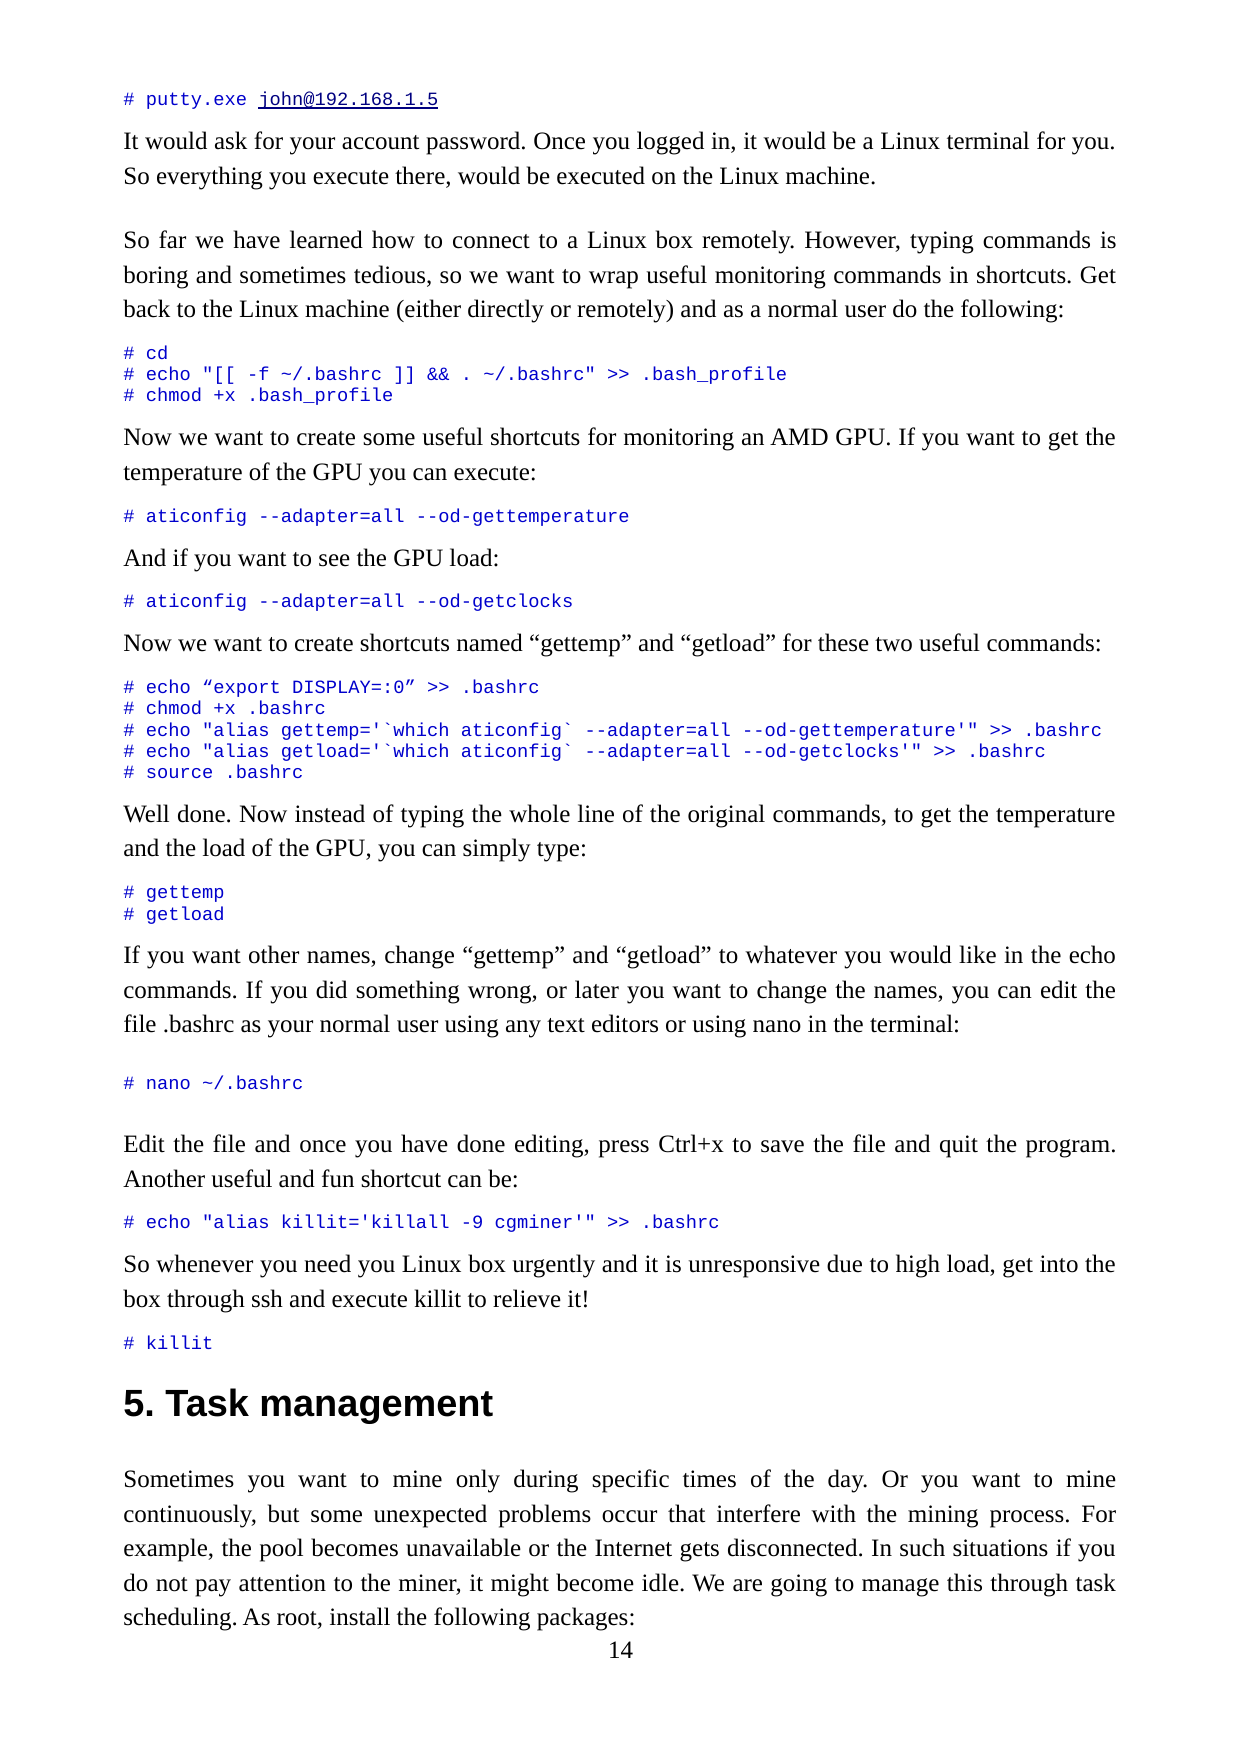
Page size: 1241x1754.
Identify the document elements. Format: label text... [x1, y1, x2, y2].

text Sometimes you want to mine only during specific times of the day. Or you want to mine continuously, but some unexpected problems occur that interfere with the mining process. For example, the pool becomes unavailable or the Internet gets disconnected. In such situations if you do not pay attention to the miner, it might become idle. We are going to manage this through task scheduling. As root, install the following packages: [123, 1464, 1117, 1631]
text Now we want to create shortcuts named “gettemp” and “getload” for these two useful commands: [123, 628, 1117, 657]
text # aticonfig --adapter=all --od-gettemperature [123, 506, 1117, 528]
text # echo "[[ -f ~/.bashrc ]] && . ~/.bashrc" >> .bash_profile [123, 365, 1117, 386]
text Well done. Now instead of typing the whole line of the original commands, to get the temperature and the load of the GPU, you can simply type: [123, 799, 1117, 862]
text It would ask for your account password. Once you logged in, it would be a Linux terminal for you. So everything you execute there, would be executed on the Linux machine. [123, 126, 1117, 189]
text Now we want to create some useful shortcuts for monitoring an AMD GPU. If you want to get the temperature of the GPU you can execute: [123, 422, 1117, 486]
subtitle 5. Task management [123, 1380, 1117, 1424]
text # getload [123, 904, 1117, 926]
text # aticonfig --adapter=all --od-getclocks [123, 592, 1117, 613]
text # cd [123, 344, 1117, 365]
text # putty.exe john@192.168.1.5 [123, 90, 1117, 111]
text So whenever you need you Linux box urgently and it is unresponsive due to high load, get into the box through ssh and execute killit to relieve it! [123, 1249, 1117, 1313]
text # chmod +x .bashrc [123, 699, 1117, 720]
text # nano ~/.bashrc [123, 1074, 1117, 1095]
text If you want other names, change “gettemp” and “getload” to whatever you would like in the echo commands. If you did something wrong, or later you want to change the names, you can edit the file .bashrc as your normal user using any text editors or using nano in the terminal: [123, 941, 1117, 1038]
text # echo "alias getload='`which aticonfig` --adapter=all --od-getclocks'" >> .bashrc [123, 742, 1117, 763]
text # echo "alias killit='killall -9 cgminer'" >> .bashrc [123, 1213, 1117, 1234]
text # echo “export DISPLAY=:0” >> .bashrc [123, 678, 1117, 699]
text And if you want to see the GPU load: [123, 543, 1117, 571]
text # source .bashrc [123, 763, 1117, 784]
text Edit the file and once you have done editing, press Ctrl+x to save the file and quit the program. Another useful and fun shortcut can be: [123, 1129, 1117, 1193]
text So far we have learned how to connect to a Linux box remotely. However, typing commands is boring and sometimes tedious, so we want to wrap useful monitoring commands in shortcuts. Get back to the Linux machine (either directly or remotely) and as a normal user do the following: [123, 225, 1117, 323]
text # killit [123, 1333, 1117, 1355]
text # chmod +x .bash_profile [123, 386, 1117, 407]
text # echo "alias gettemp='`which aticonfig` --adapter=all --od-gettemperature'" >> .bashrc [123, 720, 1117, 742]
text # gettemp [123, 883, 1117, 904]
